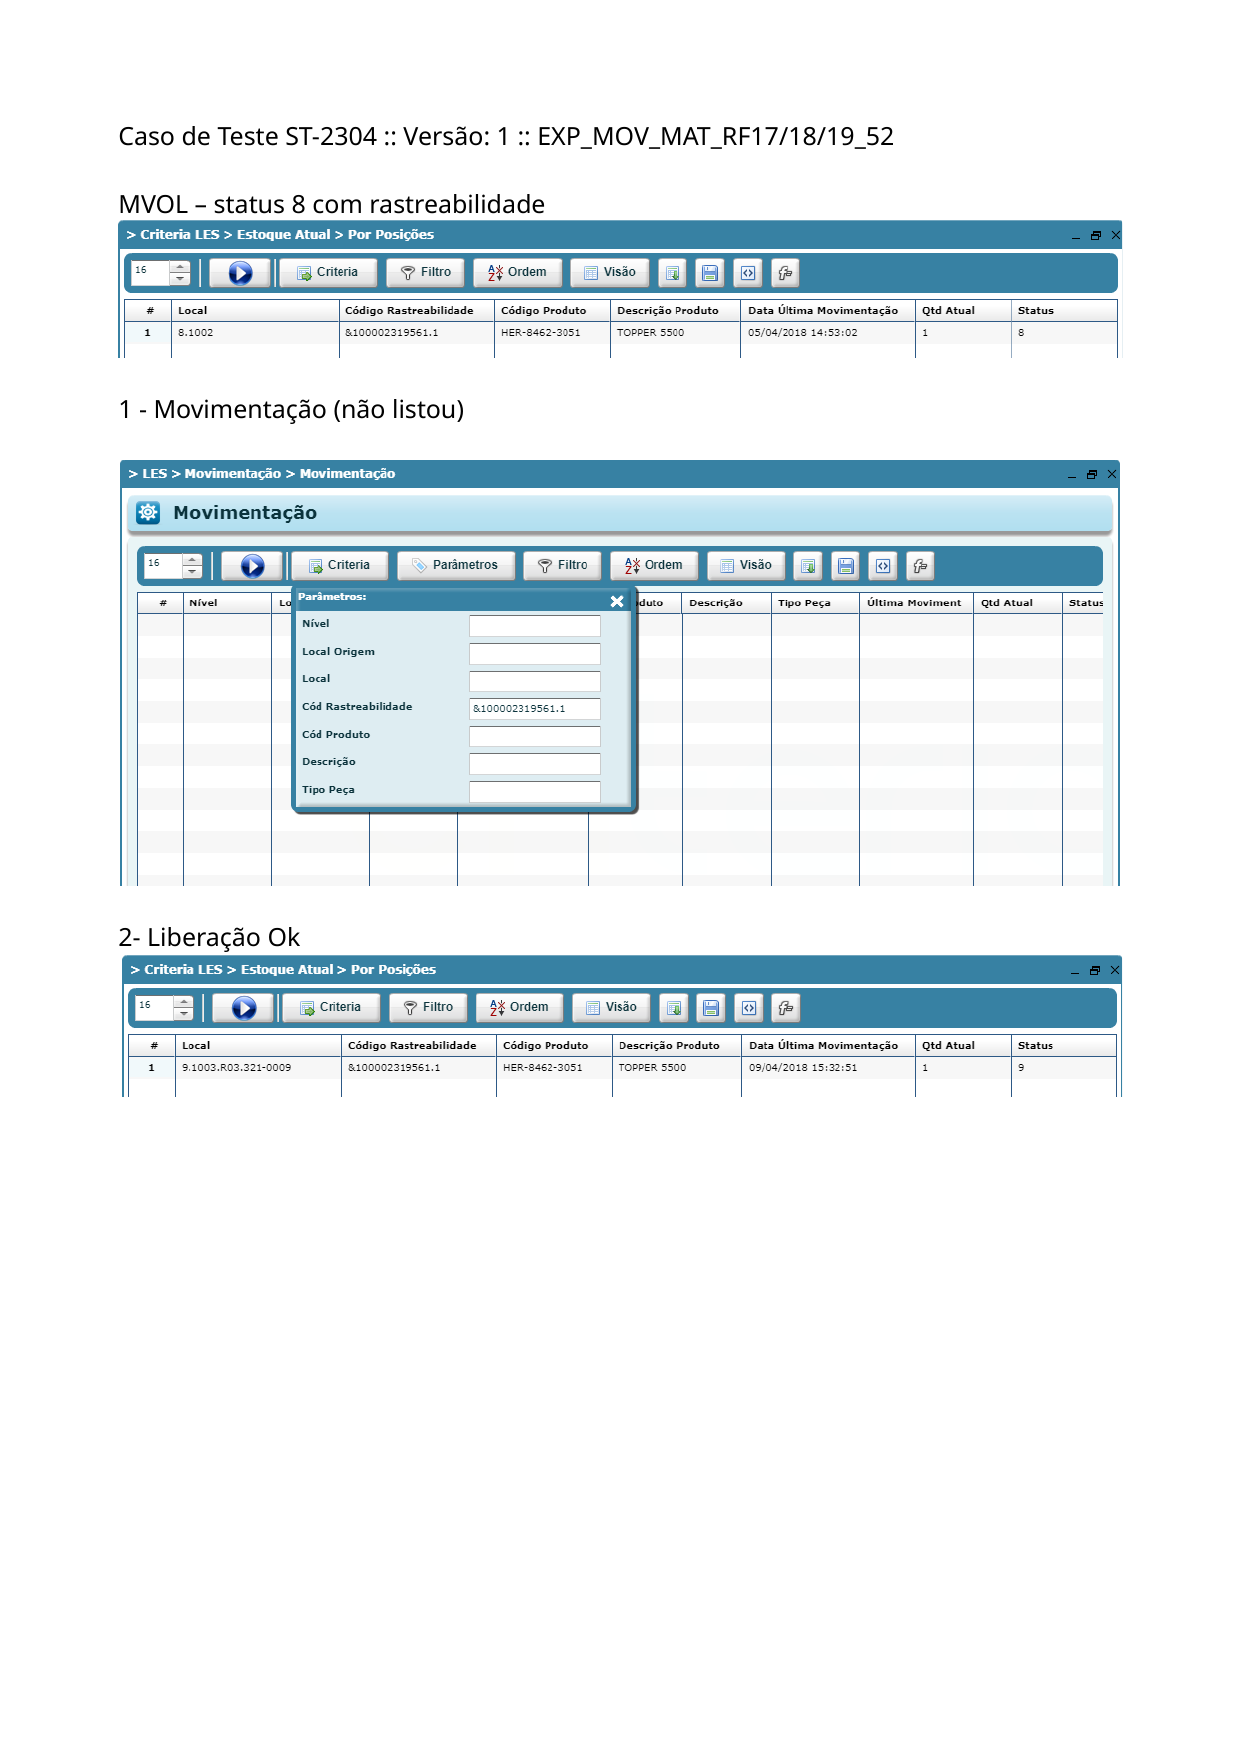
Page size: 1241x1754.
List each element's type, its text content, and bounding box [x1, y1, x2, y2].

picture [118, 953, 1123, 1097]
picture [118, 460, 1123, 886]
picture [118, 220, 1123, 358]
text Caso de Teste ST-2304 :: Versão: 1 :: EXP_MOV_MAT_RF17/18/19_52 [118, 118, 1122, 152]
text 2- Liberação Ok [118, 919, 1122, 953]
text MVOL – status 8 com rastreabilidade [118, 186, 1122, 220]
text 1 - Movimentação (não listou) [118, 392, 1122, 426]
